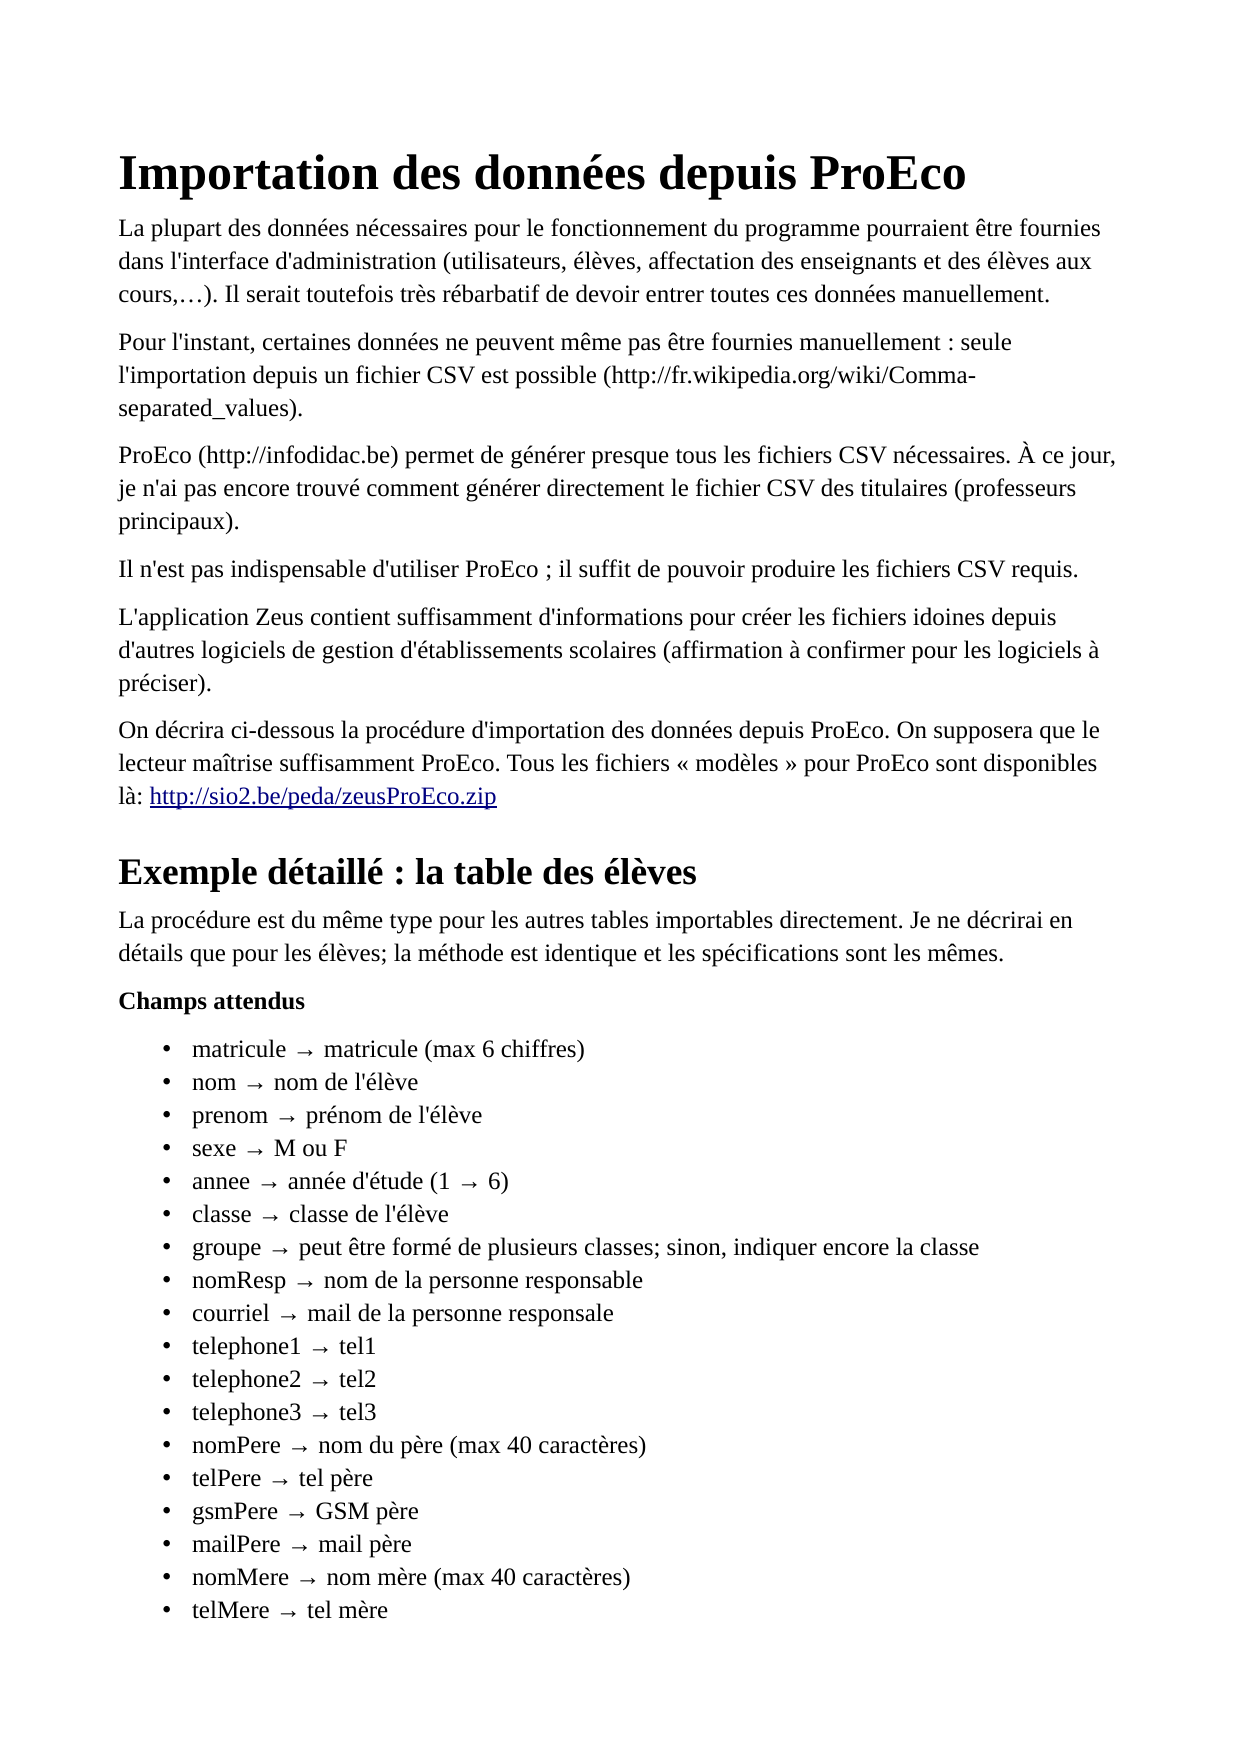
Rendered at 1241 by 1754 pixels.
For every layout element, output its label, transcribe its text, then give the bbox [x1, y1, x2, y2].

list telMere → tel mère [162, 1595, 1122, 1624]
list groupe → peut être formé de plusieurs classes; sinon, indiquer encore la classe [162, 1232, 1122, 1261]
list telephone1 → tel1 [162, 1331, 1122, 1359]
list classe → classe de l'élève [162, 1199, 1122, 1227]
subtitle Exemple détaillé : la table des élèves [118, 850, 1122, 893]
text La procédure est du même type pour les autres tables importables directement. Je ne décrirai en détails que pour les élèves; la méthode est identique et les spécifications sont les mêmes. [118, 905, 1122, 967]
list telephone2 → tel2 [162, 1364, 1122, 1393]
list prenom → prénom de l'élève [162, 1100, 1122, 1128]
text On décrira ci-dessous la procédure d'importation des données depuis ProEco. On supposera que le lecteur maîtrise suffisamment ProEco. Tous les fichiers « modèles » pour ProEco sont disponibles là: http://sio2.be/peda/zeusProEco.zip [118, 715, 1122, 810]
list nom → nom de l'élève [162, 1067, 1122, 1095]
list nomMere → nom mère (max 40 caractères) [162, 1562, 1122, 1591]
list nomResp → nom de la personne responsable [162, 1265, 1122, 1293]
list sexe → M ou F [162, 1133, 1122, 1161]
list gsmPere → GSM père [162, 1496, 1122, 1525]
text Pour l'instant, certaines données ne peuvent même pas être fournies manuellement : seule l'importation depuis un fichier CSV est possible (http://fr.wikipedia.org/wiki/Comma-separated_values). [118, 327, 1122, 422]
text ProEco (http://infodidac.be) permet de générer presque tous les fichiers CSV nécessaires. À ce jour, je n'ai pas encore trouvé comment générer directement le fichier CSV des titulaires (professeurs principaux). [118, 440, 1122, 535]
list annee → année d'étude (1 → 6) [162, 1166, 1122, 1194]
text L'application Zeus contient suffisamment d'informations pour créer les fichiers idoines depuis d'autres logiciels de gestion d'établissements scolaires (affirmation à confirmer pour les logiciels à préciser). [118, 602, 1122, 696]
list nomPere → nom du père (max 40 caractères) [162, 1430, 1122, 1459]
list telPere → tel père [162, 1463, 1122, 1492]
list courriel → mail de la personne responsale [162, 1298, 1122, 1327]
text La plupart des données nécessaires pour le fonctionnement du programme pourraient être fournies dans l'interface d'administration (utilisateurs, élèves, affectation des enseignants et des élèves aux cours,…). Il serait toutefois très rébarbatif de devoir entrer toutes ces données manuellement. [118, 213, 1122, 308]
text Il n'est pas indispensable d'utiliser ProEco ; il suffit de pouvoir produire les fichiers CSV requis. [118, 554, 1122, 583]
list matricule → matricule (max 6 chiffres) [162, 1034, 1122, 1062]
list telephone3 → tel3 [162, 1397, 1122, 1426]
text Champs attendus [118, 986, 1122, 1015]
subtitle Importation des données depuis ProEco [118, 143, 1122, 201]
list mailPere → mail père [162, 1529, 1122, 1558]
